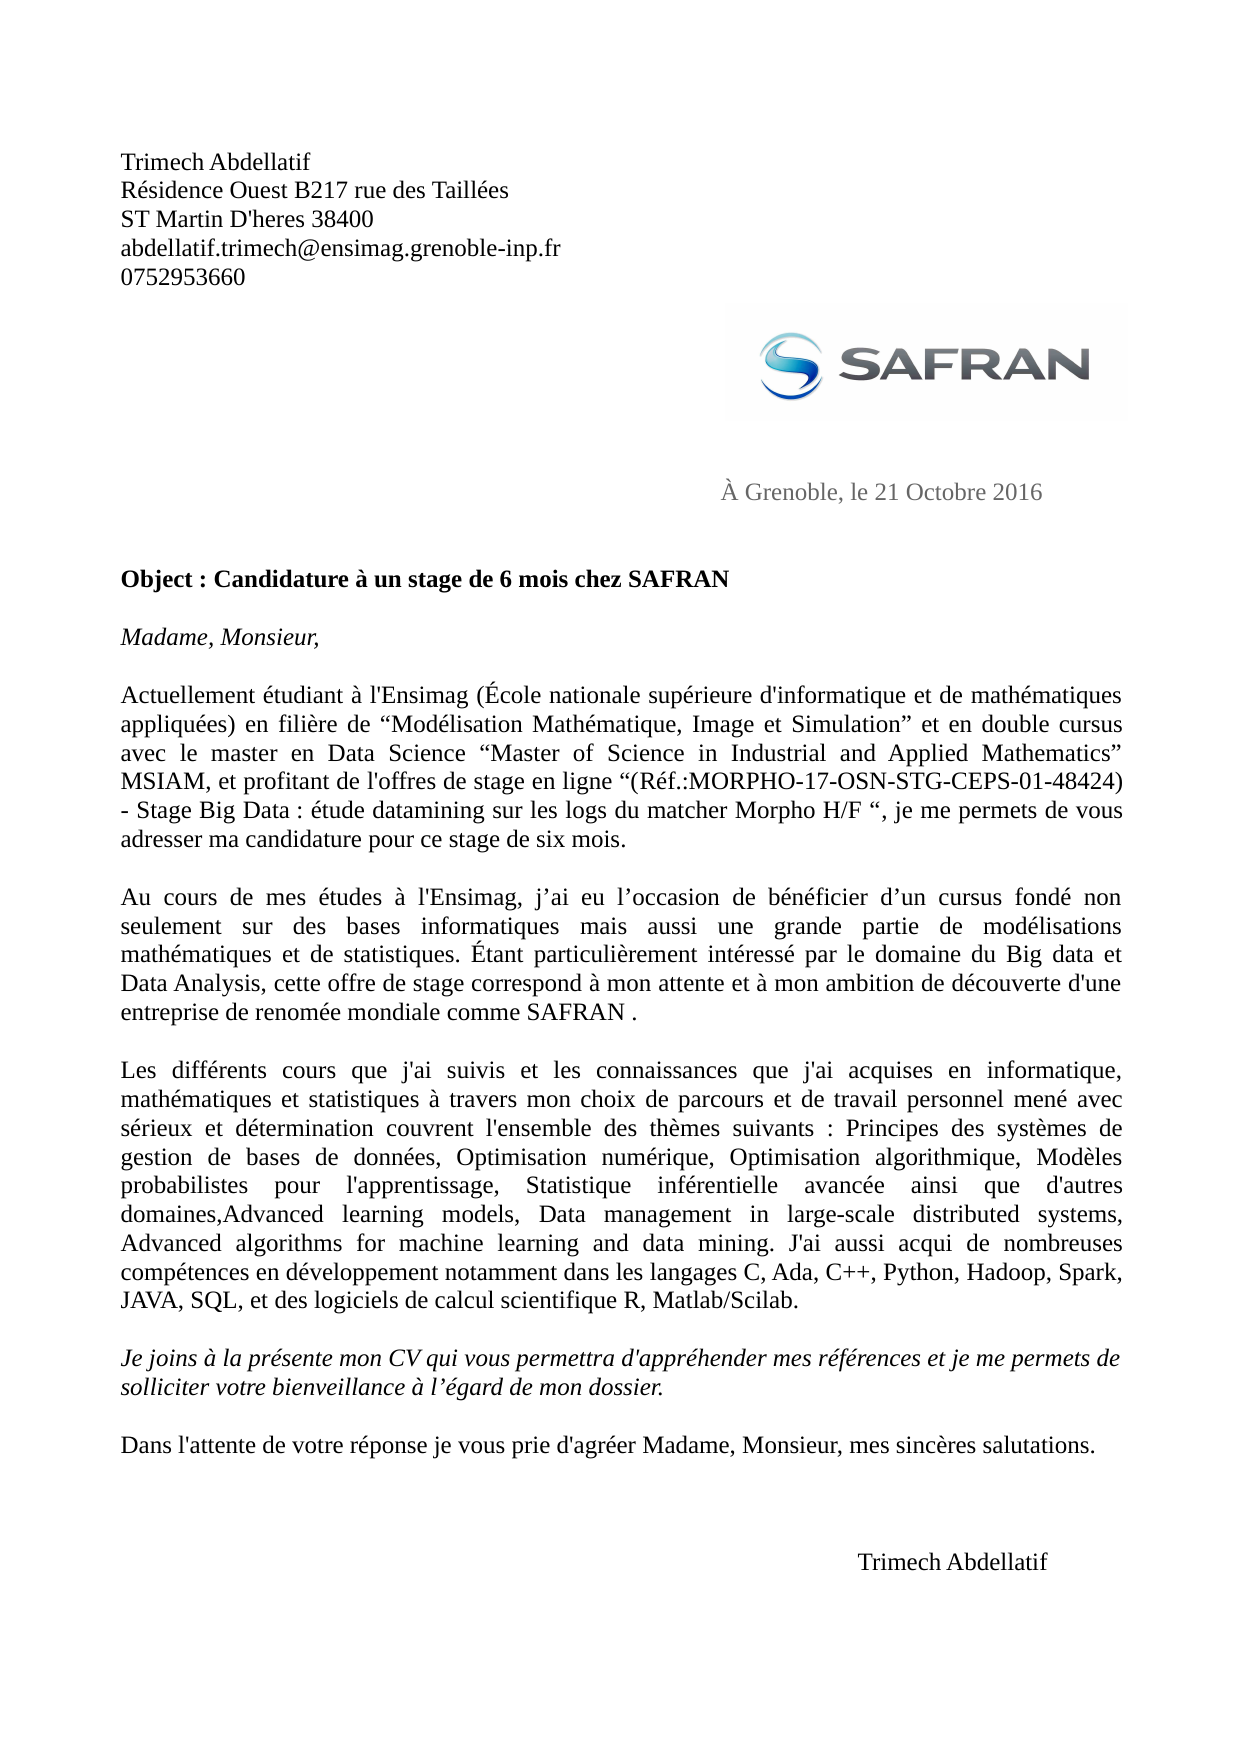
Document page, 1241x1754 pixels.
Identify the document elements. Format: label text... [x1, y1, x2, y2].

table_cell Trimech Abdellatif [120, 1547, 1123, 1605]
table_cell Object : Candidature à un stage de 6 mois chez SAFRAN Madame, Monsieur, Actuellement étudiant à l'Ensimag (École nationale supérieure d'informatique et de mathématiques appliquées) en filière de “Modélisation Mathématique, Image et Simulation” et en double cursus avec le master en Data Science “Master of Science in Industrial and Applied Mathematics” MSIAM, et profitant de l'offres de stage en ligne “(Réf.:MORPHO-17-OSN-STG-CEPS-01-48424) - Stage Big Data : étude datamining sur les logs du matcher Morpho H/F “, je me permets de vous adresser ma candidature pour ce stage de six mois. Au cours de mes études à l'Ensimag, j’ai eu l’occasion de bénéficier d’un cursus fondé non seulement sur des bases informatiques mais aussi une grande partie de modélisations mathématiques et de statistiques. Étant particulièrement intéressé par le domaine du Big data et Data Analysis, cette offre de stage correspond à mon attente et à mon ambition de découverte d'une entreprise de renomée mondiale comme SAFRAN . Les différents cours que j'ai suivis et les connaissances que j'ai acquises en informatique, mathématiques et statistiques à travers mon choix de parcours et de travail personnel mené avec sérieux et détermination couvrent l'ensemble des thèmes suivants : Principes des systèmes de gestion de bases de données, Optimisation numérique, Optimisation algorithmique, Modèles probabilistes pour l'apprentissage, Statistique inférentielle avancée ainsi que d'autres domaines,Advanced learning models, Data management in large-scale distributed systems, Advanced algorithms for machine learning and data mining. J'ai aussi acqui de nombreuses compétences en développement notamment dans les langages C, Ada, C++, Python, Hadoop, Spark, JAVA, SQL, et des logiciels de calcul scientifique R, Matlab/Scilab. Je joins à la présente mon CV qui vous permettra d'appréhender mes références et je me permets de solliciter votre bienveillance à l’égard de mon dossier. Dans l'attente de votre réponse je vous prie d'agréer Madame, Monsieur, mes sincères salutations. [120, 535, 1123, 1547]
table_header [720, 147, 1123, 291]
picture [725, 303, 1129, 421]
table_header Trimech Abdellatif Résidence Ouest B217 rue des Taillées ST Martin D'heres 38400 abdellatif.trimech@ensimag.grenoble-inp.fr 0752953660 [120, 147, 720, 291]
table_cell [120, 291, 720, 535]
table_cell À Grenoble, le 21 Octobre 2016 [720, 291, 1123, 535]
